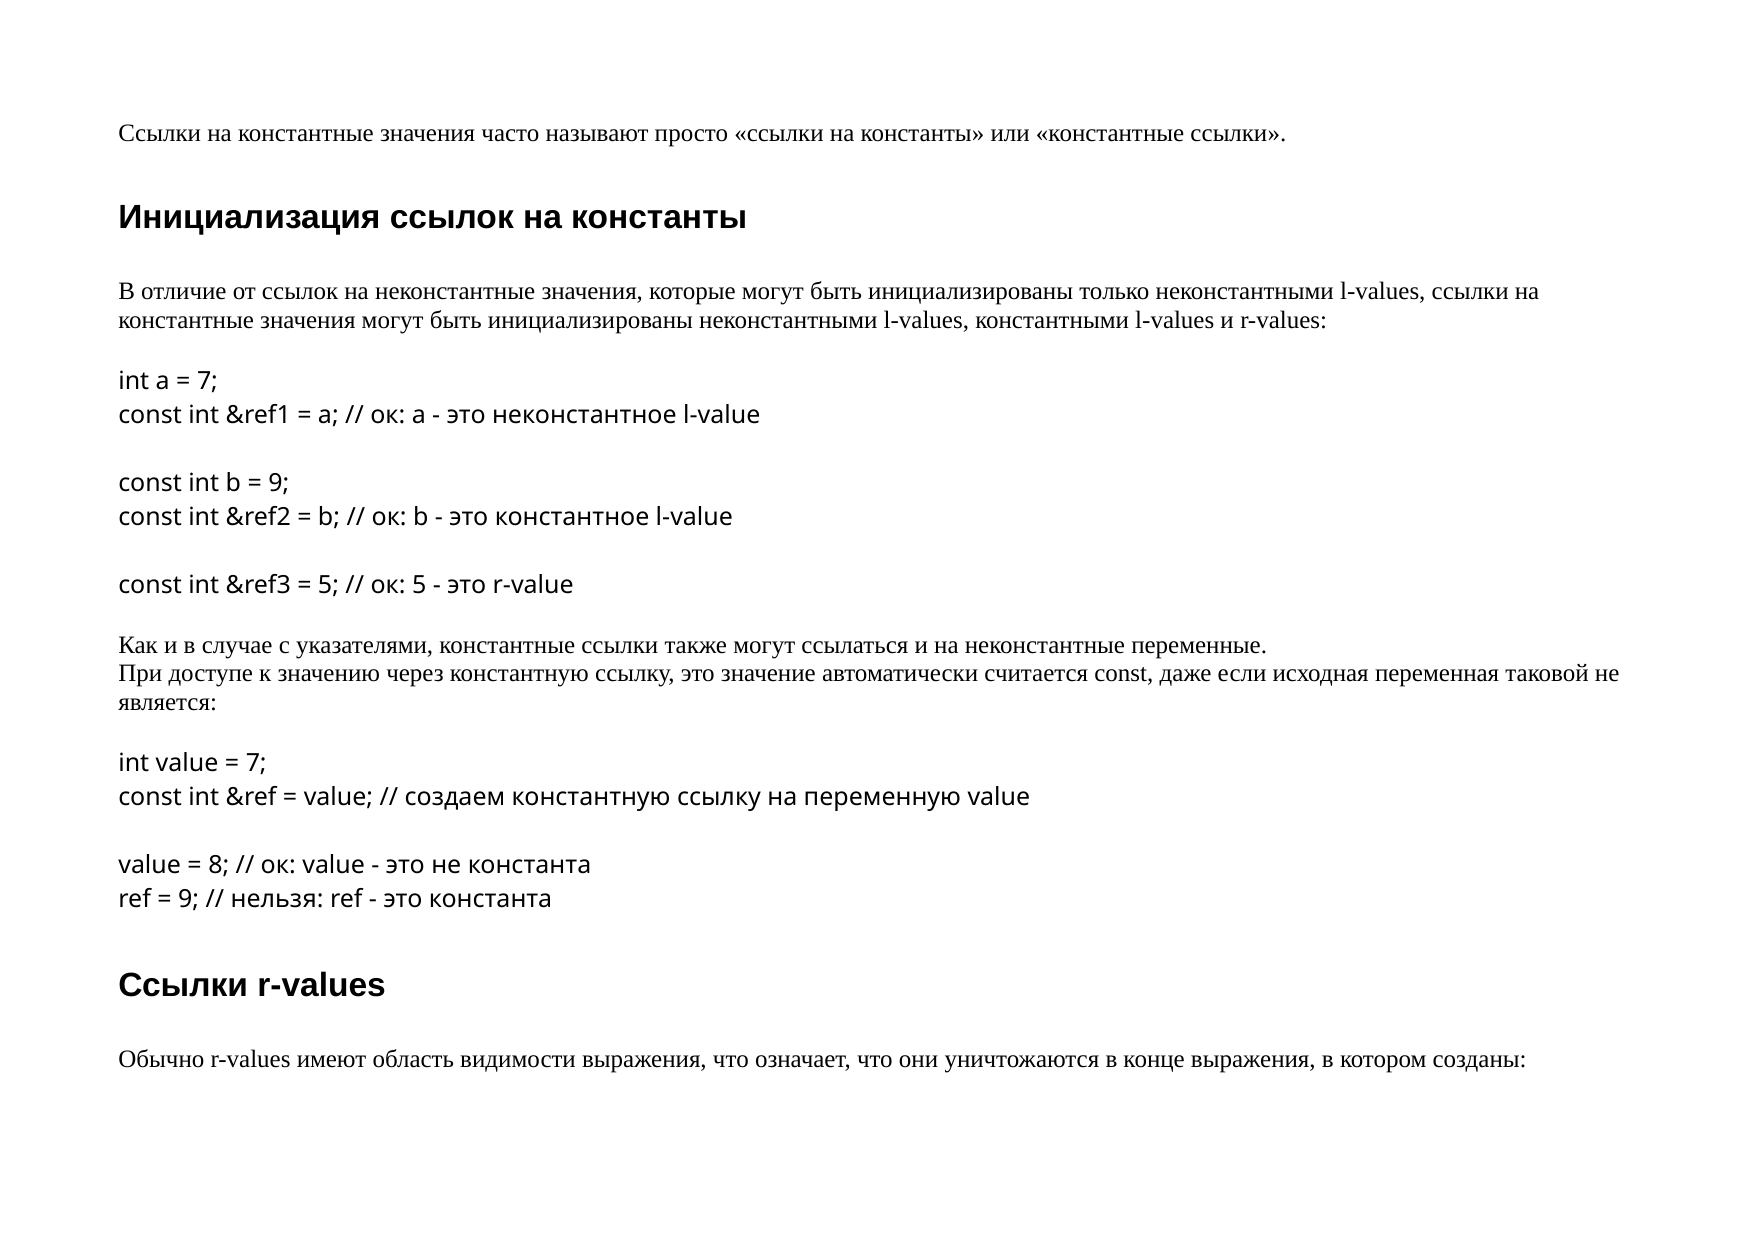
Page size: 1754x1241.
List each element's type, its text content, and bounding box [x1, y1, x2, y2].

text const int &ref2 = b; // ок: b - это константное l-value [118, 499, 1636, 533]
text int value = 7; [118, 745, 1636, 779]
text int a = 7; [118, 363, 1636, 397]
text В отличие от ссылок на неконстантные значения, которые могут быть инициализированы только неконстантными l-values, ссылки на константные значения могут быть инициализированы неконстантными l-values, константными l-values и r-values: [118, 276, 1636, 334]
text const int b = 9; [118, 465, 1636, 499]
subtitle Инициализация ссылок на константы [118, 196, 1636, 235]
text Как и в случае с указателями, константные ссылки также могут ссылаться и на неконстантные переменные. [118, 630, 1636, 658]
text value = 8; // ок: value - это не константа [118, 847, 1636, 881]
text const int &ref3 = 5; // ок: 5 - это r-value [118, 567, 1636, 601]
text Ссылки на константные значения часто называют просто «ссылки на константы» или «константные ссылки». [118, 118, 1636, 147]
text const int &ref1 = a; // ок: a - это неконстантное l-value [118, 397, 1636, 431]
text ref = 9; // нельзя: ref - это константа [118, 881, 1636, 915]
text При доступе к значению через константную ссылку, это значение автоматически считается const, даже если исходная переменная таковой не является: [118, 658, 1636, 716]
text const int &ref = value; // создаем константную ссылку на переменную value [118, 779, 1636, 813]
text Обычно r-values имеют область видимости выражения, что означает, что они уничтожаются в конце выражения, в котором созданы: [118, 1044, 1636, 1073]
subtitle Ссылки r-values [118, 965, 1636, 1003]
